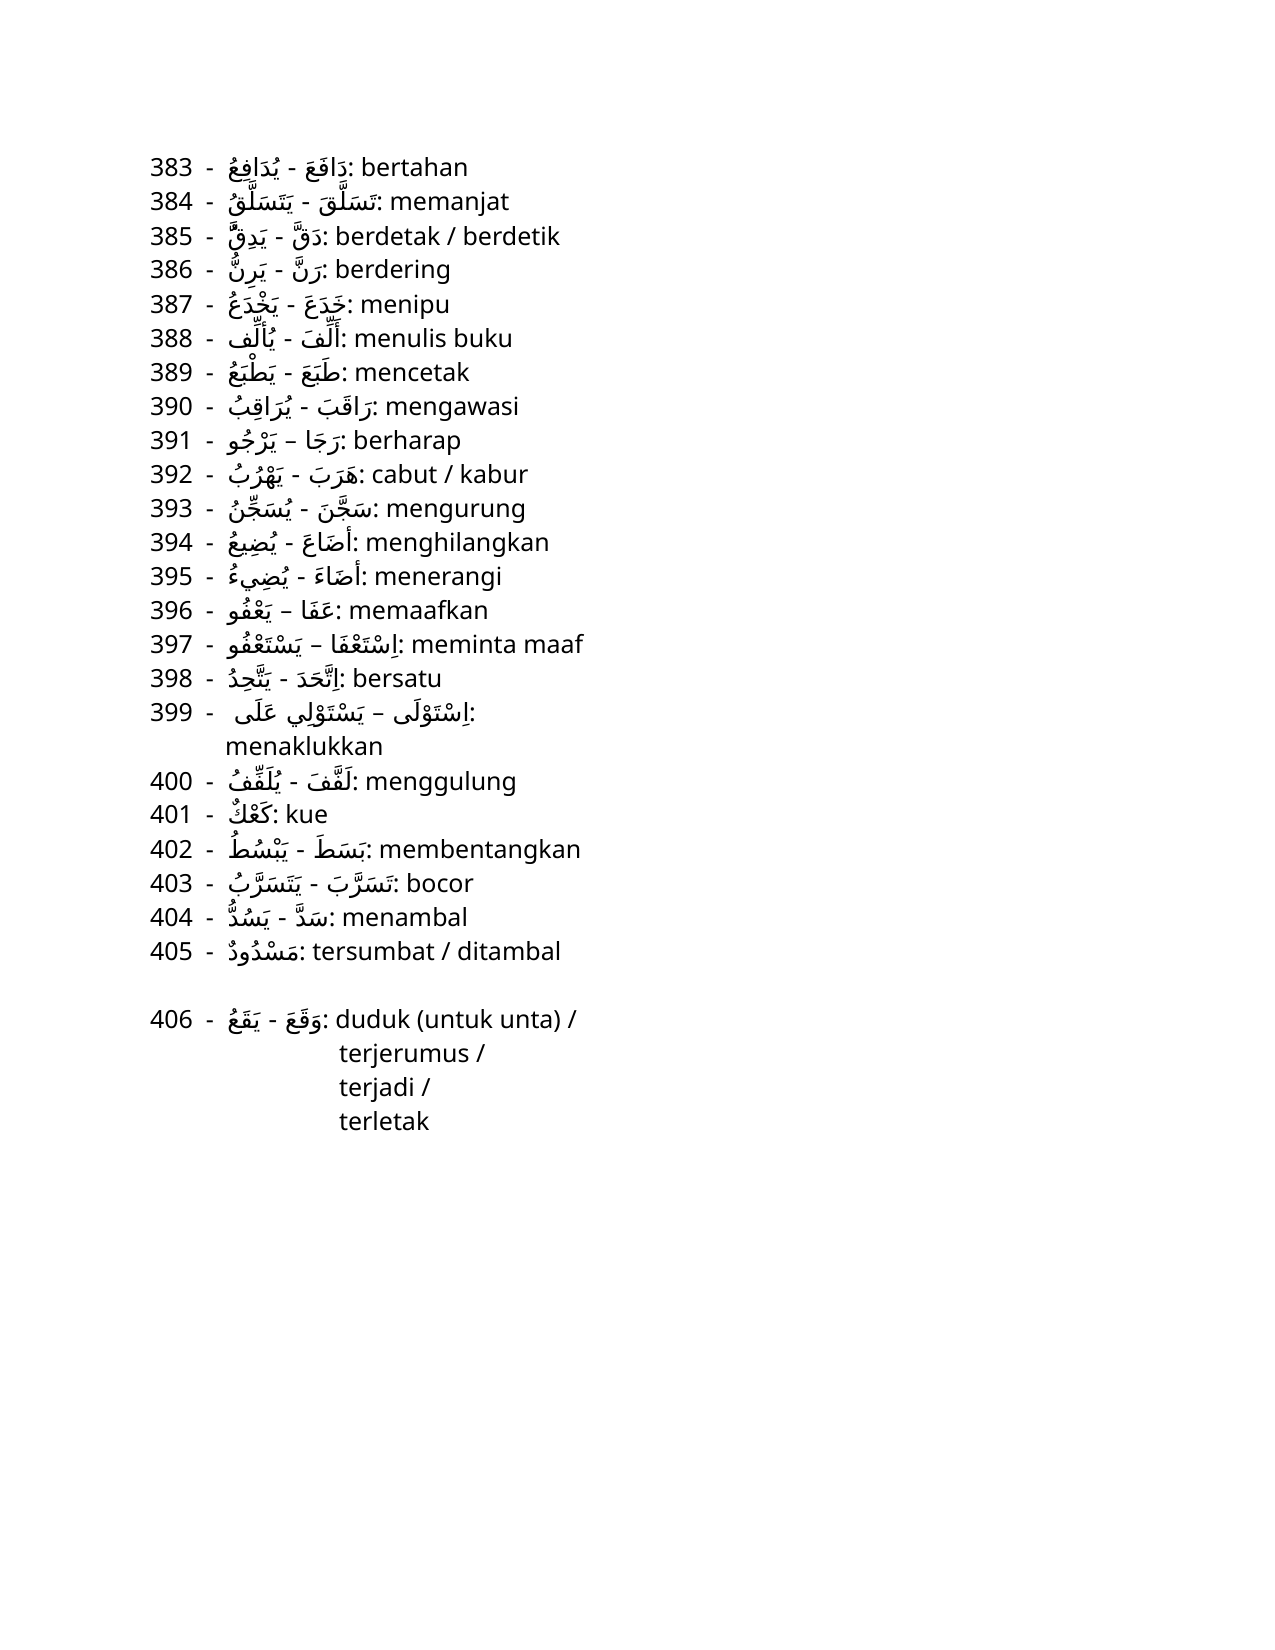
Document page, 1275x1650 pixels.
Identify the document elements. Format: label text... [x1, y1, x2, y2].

text 398 - اِتَّحَدَ - يَتَّحِدُ: bersatu [150, 661, 622, 695]
text 385 - دَقَّ - يَدِقَُّ: berdetak / berdetik [150, 218, 622, 252]
text 383 - دَافَعَ - يُدَافِعُ: bertahan [150, 150, 622, 184]
text 401 - كَعْكٌ: kue [150, 797, 622, 831]
text 406 - وَقَعَ - يَقَعُ: duduk (untuk unta) / [150, 1002, 622, 1036]
text terletak [150, 1104, 622, 1138]
text 393 - سَجَّنَ - يُسَجِّنُ: mengurung [150, 491, 622, 525]
text 392 - هَرَبَ - يَهْرُبُ: cabut / kabur [150, 457, 622, 491]
text 395 - أضَاءَ - يُضِيءُ: menerangi [150, 559, 622, 593]
text 404 - سَدَّ - يَسُدُّ: menambal [150, 899, 622, 933]
text 394 - أضَاعَ - يُضِيعُ: menghilangkan [150, 525, 622, 559]
text 388 - أَلِّفَ - يُألِّف: menulis buku [150, 320, 622, 354]
text 387 - خَدَعَ - يَخْدَعُ: menipu [150, 286, 622, 320]
text terjadi / [150, 1070, 622, 1104]
text 389 - طَبَعَ - يَطْبَعُ: mencetak [150, 354, 622, 388]
text 403 - تَسَرَّبَ - يَتَسَرَّبُ: bocor [150, 865, 622, 899]
text 400 - لَفَّفَ - يُلَفِّفُ: menggulung [150, 763, 622, 797]
text 396 - عَفَا – يَعْفُو: memaafkan [150, 593, 622, 627]
text 386 - رَنَّ - يَرِنُّ: berdering [150, 252, 622, 286]
text terjerumus / [150, 1036, 622, 1070]
text 391 - رَجَا – يَرْجُو: berharap [150, 422, 622, 457]
text 402 - بَسَطَ - يَبْسُطُ: membentangkan [150, 831, 622, 865]
text 399 - اِسْتَوْلَى – يَسْتَوْلِي عَلَى: menaklukkan [150, 695, 622, 763]
text 384 - تَسَلَّقَ - يَتَسَلَّقُ: memanjat [150, 184, 622, 218]
text 390 - رَاقَبَ - يُرَاقِبُ: mengawasi [150, 388, 622, 422]
text 397 - اِسْتَعْفَا – يَسْتَعْفُو: meminta maaf [150, 627, 622, 661]
text 405 - مَسْدُودٌ: tersumbat / ditambal [150, 933, 622, 967]
